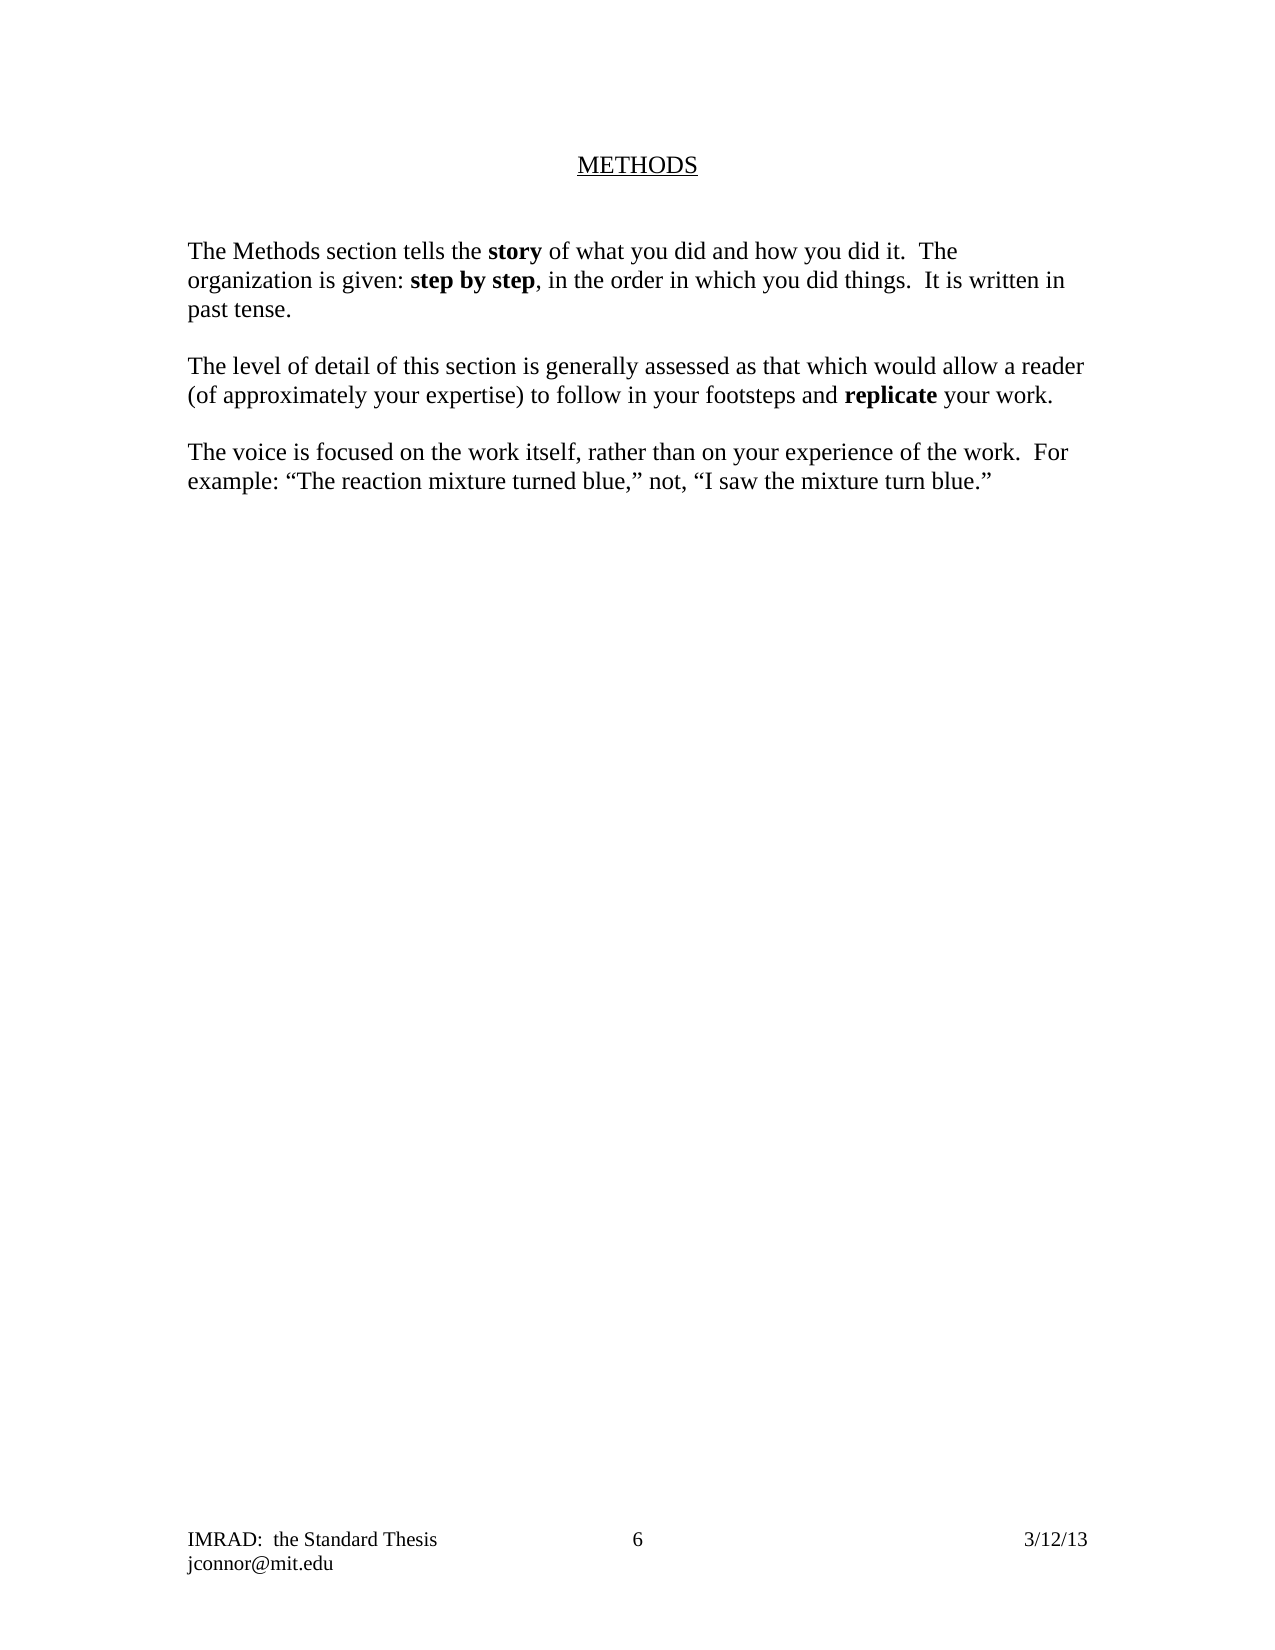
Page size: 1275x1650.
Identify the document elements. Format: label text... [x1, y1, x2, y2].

text METHODS [187, 150, 1087, 179]
text The Methods section tells the story of what you did and how you did it. The organization is given: step by step, in the order in which you did things. It is written in past tense. [187, 236, 1087, 322]
text The voice is focused on the work itself, rather than on your experience of the work. For example: “The reaction mixture turned blue,” not, “I saw the mixture turn blue.” [187, 437, 1087, 495]
text The level of detail of this section is generally assessed as that which would allow a reader (of approximately your expertise) to follow in your footsteps and replicate your work. [187, 351, 1087, 409]
